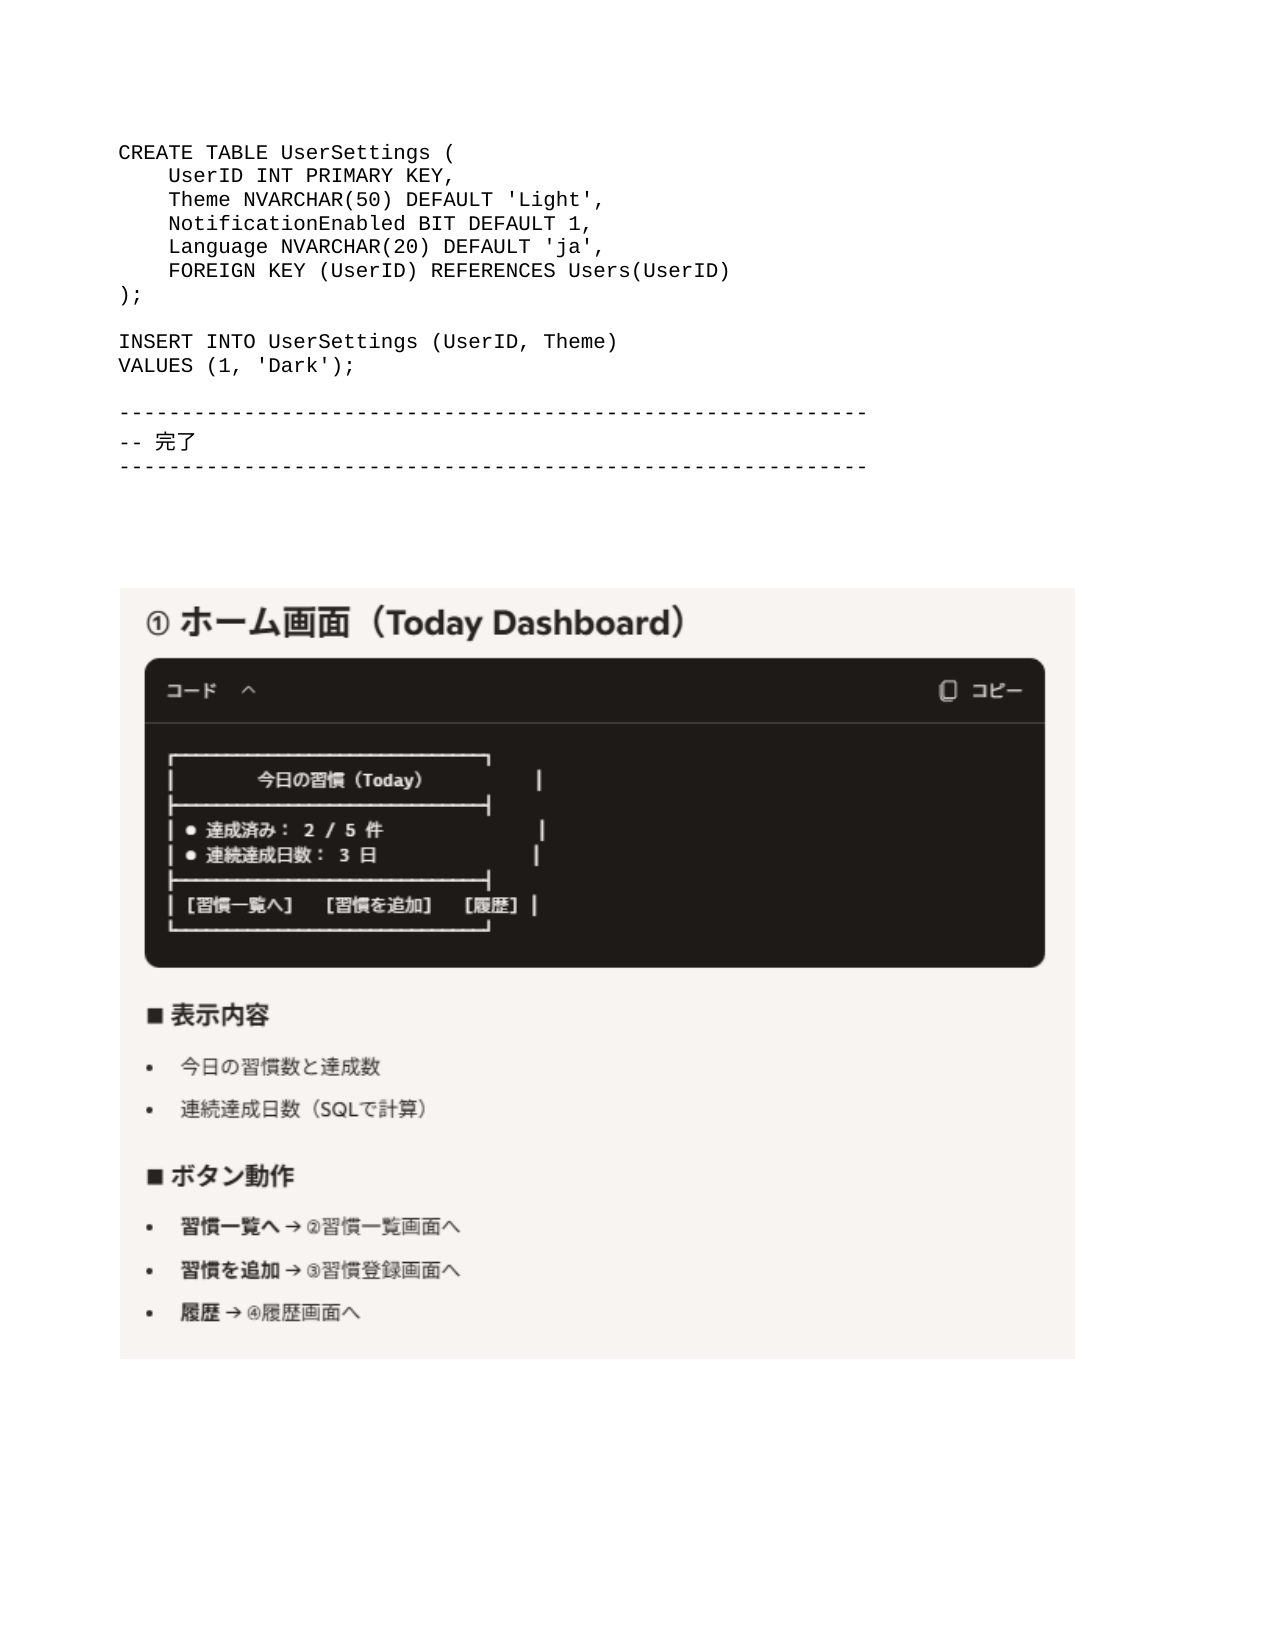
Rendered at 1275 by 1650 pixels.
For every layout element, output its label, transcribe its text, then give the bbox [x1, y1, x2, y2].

text -- 完了 [118, 426, 1157, 456]
text FOREIGN KEY (UserID) REFERENCES Users(UserID) [118, 260, 1157, 284]
text UserID INT PRIMARY KEY, [118, 165, 1157, 189]
text INSERT INTO UserSettings (UserID, Theme) [118, 331, 1157, 354]
text Theme NVARCHAR(50) DEFAULT 'Light', [118, 189, 1157, 213]
text ); [118, 284, 1157, 307]
text ------------------------------------------------------------ [118, 402, 1157, 426]
text NotificationEnabled BIT DEFAULT 1, [118, 213, 1157, 236]
text VALUES (1, 'Dark'); [118, 354, 1157, 378]
text Language NVARCHAR(20) DEFAULT 'ja', [118, 236, 1157, 260]
picture [120, 588, 1075, 1359]
text CREATE TABLE UserSettings ( [118, 142, 1157, 165]
text ------------------------------------------------------------ [118, 456, 1157, 479]
